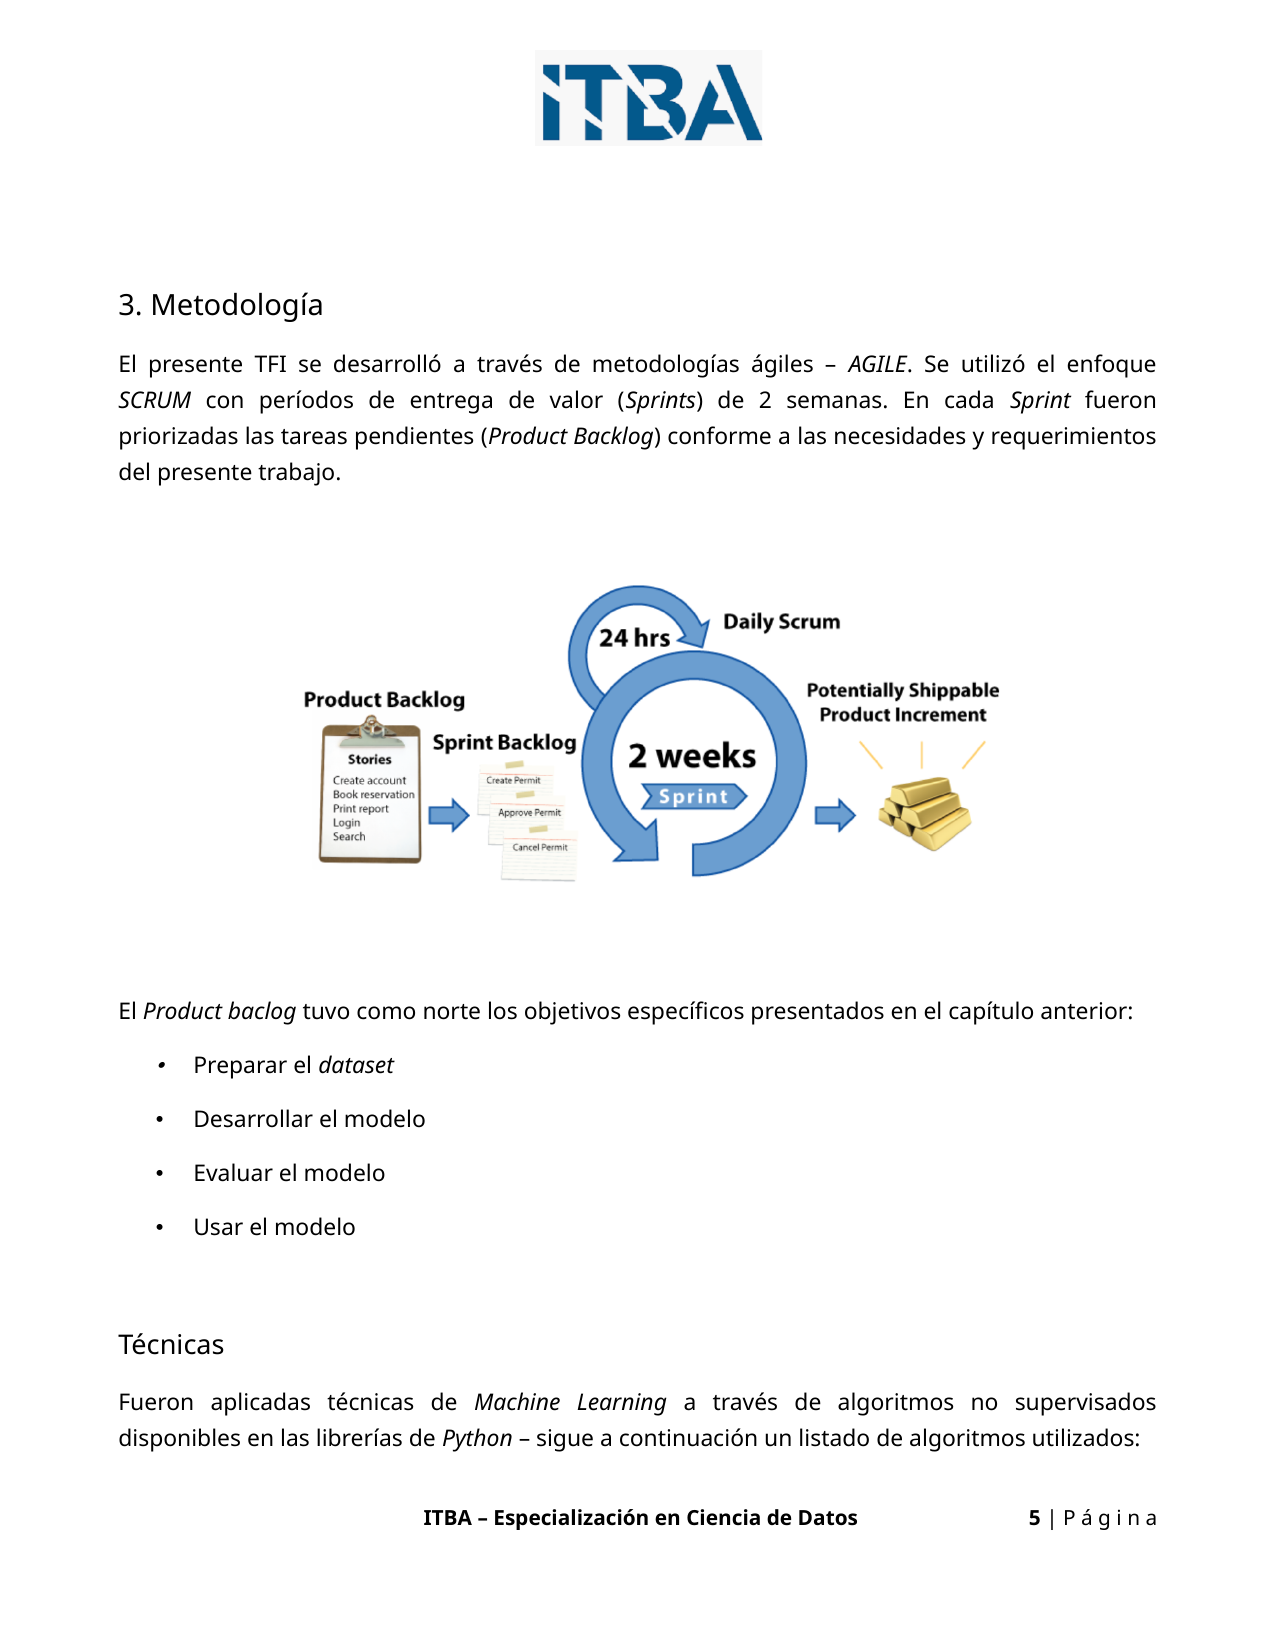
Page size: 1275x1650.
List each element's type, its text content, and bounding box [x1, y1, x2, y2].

picture [253, 563, 1022, 894]
text 3. Metodología [118, 284, 1157, 324]
list Desarrollar el modelo [156, 1103, 1157, 1134]
list Usar el modelo [156, 1211, 1157, 1242]
text El Product baclog tuvo como norte los objetivos específicos presentados en el capítulo anterior: [118, 995, 1157, 1027]
text Fueron aplicadas técnicas de Machine Learning a través de algoritmos no supervisados disponibles en las librerías de Python – sigue a continuación un listado de algoritmos utilizados: [118, 1386, 1157, 1453]
list Preparar el dataset [156, 1049, 1157, 1081]
list Evaluar el modelo [156, 1157, 1157, 1188]
text Técnicas [118, 1326, 1157, 1362]
text El presente TFI se desarrolló a través de metodologías ágiles – AGILE. Se utilizó el enfoque SCRUM con períodos de entrega de valor (Sprints) de 2 semanas. En cada Sprint fueron priorizadas las tareas pendientes (Product Backlog) conforme a las necesidades y requerimientos del presente trabajo. [118, 348, 1157, 487]
picture [535, 50, 763, 146]
